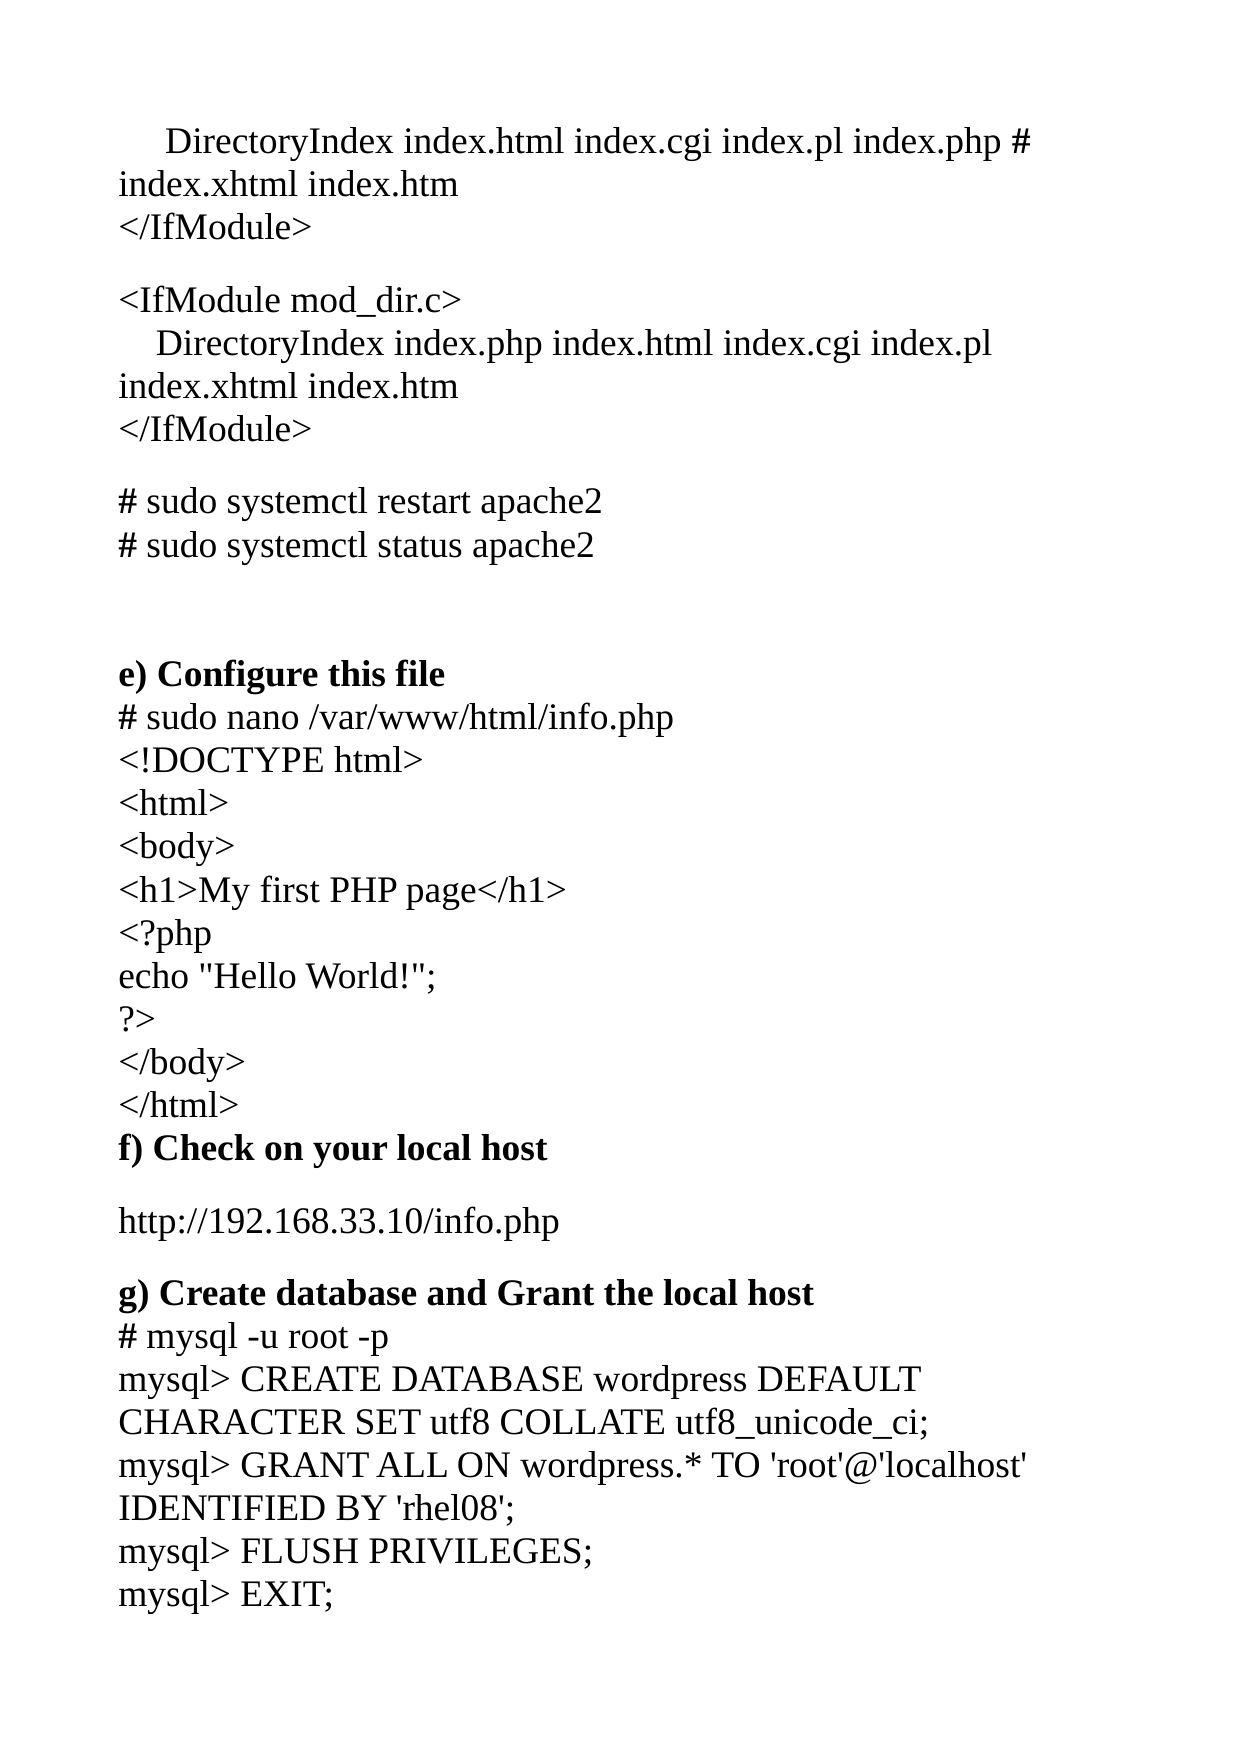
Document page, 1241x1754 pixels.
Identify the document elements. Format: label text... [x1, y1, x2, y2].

text <?php [118, 910, 1122, 953]
text <h1>My first PHP page</h1> [118, 867, 1122, 910]
text e) Configure this file [118, 651, 1122, 694]
text </html> [118, 1083, 1122, 1126]
text echo "Hello World!"; [118, 953, 1122, 996]
text <!DOCTYPE html> [118, 738, 1122, 781]
text </IfModule> [118, 204, 1122, 247]
text # sudo nano /var/www/html/info.php [118, 694, 1122, 738]
text g) Create database and Grant the local host [118, 1270, 1122, 1313]
text mysql> EXIT; [118, 1572, 1122, 1615]
text DirectoryIndex index.html index.cgi index.pl index.php # index.xhtml index.htm [118, 118, 1122, 204]
text mysql> CREATE DATABASE wordpress DEFAULT CHARACTER SET utf8 COLLATE utf8_unicode_ci; [118, 1356, 1122, 1442]
text </body> [118, 1039, 1122, 1083]
text http://192.168.33.10/info.php [118, 1198, 1122, 1242]
text # sudo systemctl status apache2 [118, 522, 1122, 565]
text # sudo systemctl restart apache2 [118, 479, 1122, 522]
text </IfModule> [118, 406, 1122, 449]
text mysql> GRANT ALL ON wordpress.* TO 'root'@'localhost' IDENTIFIED BY 'rhel08'; [118, 1442, 1122, 1529]
text <body> [118, 824, 1122, 867]
text f) Check on your local host [118, 1126, 1122, 1169]
text <IfModule mod_dir.c> [118, 277, 1122, 320]
text mysql> FLUSH PRIVILEGES; [118, 1529, 1122, 1572]
text <html> [118, 781, 1122, 824]
text ?> [118, 996, 1122, 1039]
text # mysql -u root -p [118, 1313, 1122, 1356]
text DirectoryIndex index.php index.html index.cgi index.pl index.xhtml index.htm [118, 320, 1122, 406]
